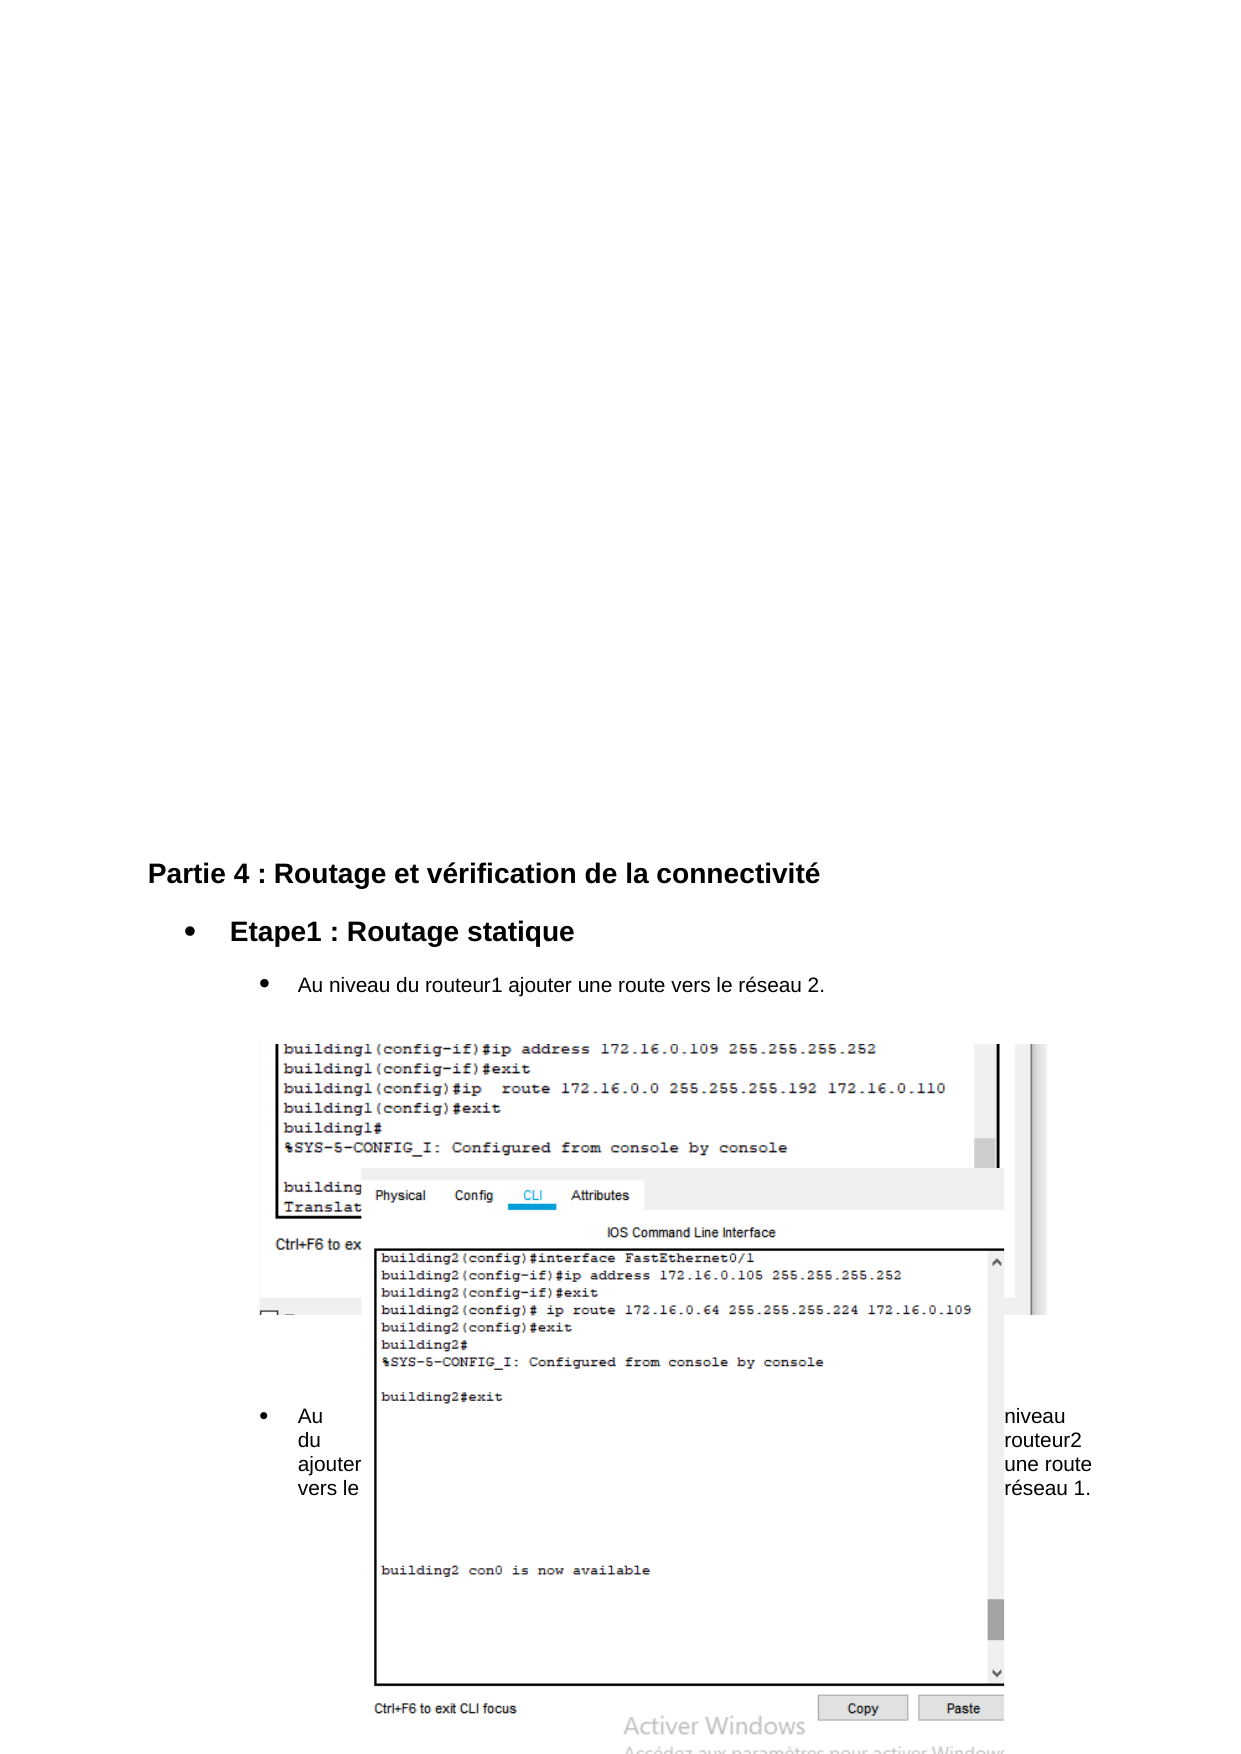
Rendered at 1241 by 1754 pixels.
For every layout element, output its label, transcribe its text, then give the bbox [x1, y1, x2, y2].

list Au niveau du routeur1 ajouter une route vers le réseau 2. [260, 972, 1093, 997]
list Au niveau du routeur2 ajouter une route vers le réseau 1. [260, 1404, 361, 1500]
list Au niveau du routeur2 ajouter une route vers le réseau 1. [1005, 1404, 1093, 1500]
text · Etape1 : Routage statique [185, 915, 1093, 947]
text Partie 4 : Routage et vérification de la connectivité [148, 857, 1093, 890]
